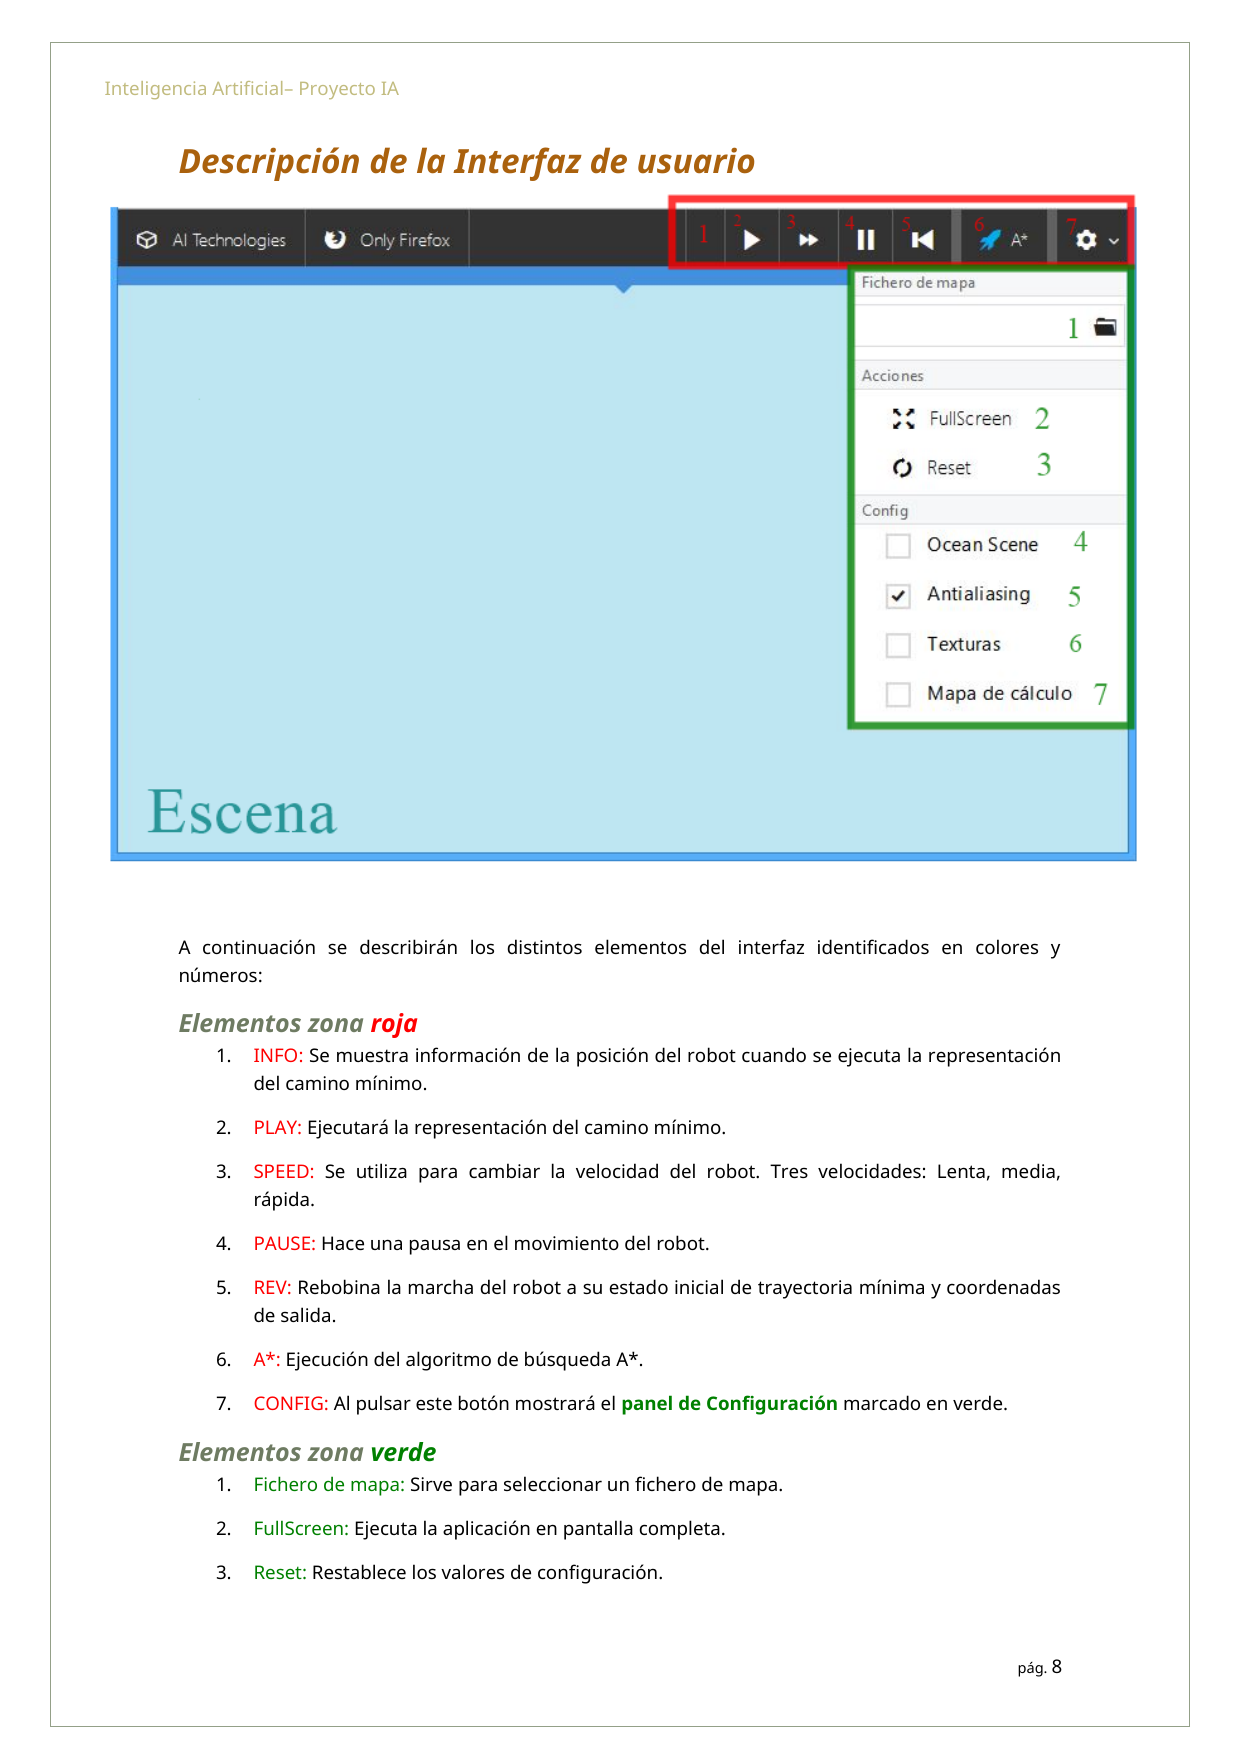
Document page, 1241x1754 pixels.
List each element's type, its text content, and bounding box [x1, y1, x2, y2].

list Reset: Restablece los valores de configuración. [216, 1559, 1062, 1585]
subtitle Elementos zona verde [178, 1434, 1062, 1468]
list SPEED: Se utiliza para cambiar la velocidad del robot. Tres velocidades: Lenta, media, rápida. [216, 1159, 1062, 1212]
list PAUSE: Hace una pausa en el movimiento del robot. [216, 1230, 1062, 1256]
list INFO: Se muestra información de la posición del robot cuando se ejecuta la representación del camino mínimo. [216, 1043, 1062, 1096]
list REV: Rebobina la marcha del robot a su estado inicial de trayectoria mínima y coordenadas de salida. [216, 1274, 1062, 1327]
list FullScreen: Ejecuta la aplicación en pantalla completa. [216, 1515, 1062, 1541]
list Fichero de mapa: Sirve para seleccionar un fichero de mapa. [216, 1471, 1062, 1497]
subtitle Descripción de la Interfaz de usuario [178, 138, 1062, 182]
list CONFIG: Al pulsar este botón mostrará el panel de Configuración marcado en verde. [216, 1390, 1062, 1416]
list A*: Ejecución del algoritmo de búsqueda A*. [216, 1346, 1062, 1372]
text A continuación se describirán los distintos elementos del interfaz identificados en colores y números: [178, 934, 1062, 987]
subtitle Elementos zona roja [178, 1006, 1062, 1040]
list PLAY: Ejecutará la representación del camino mínimo. [216, 1114, 1062, 1140]
picture [69, 182, 1172, 884]
